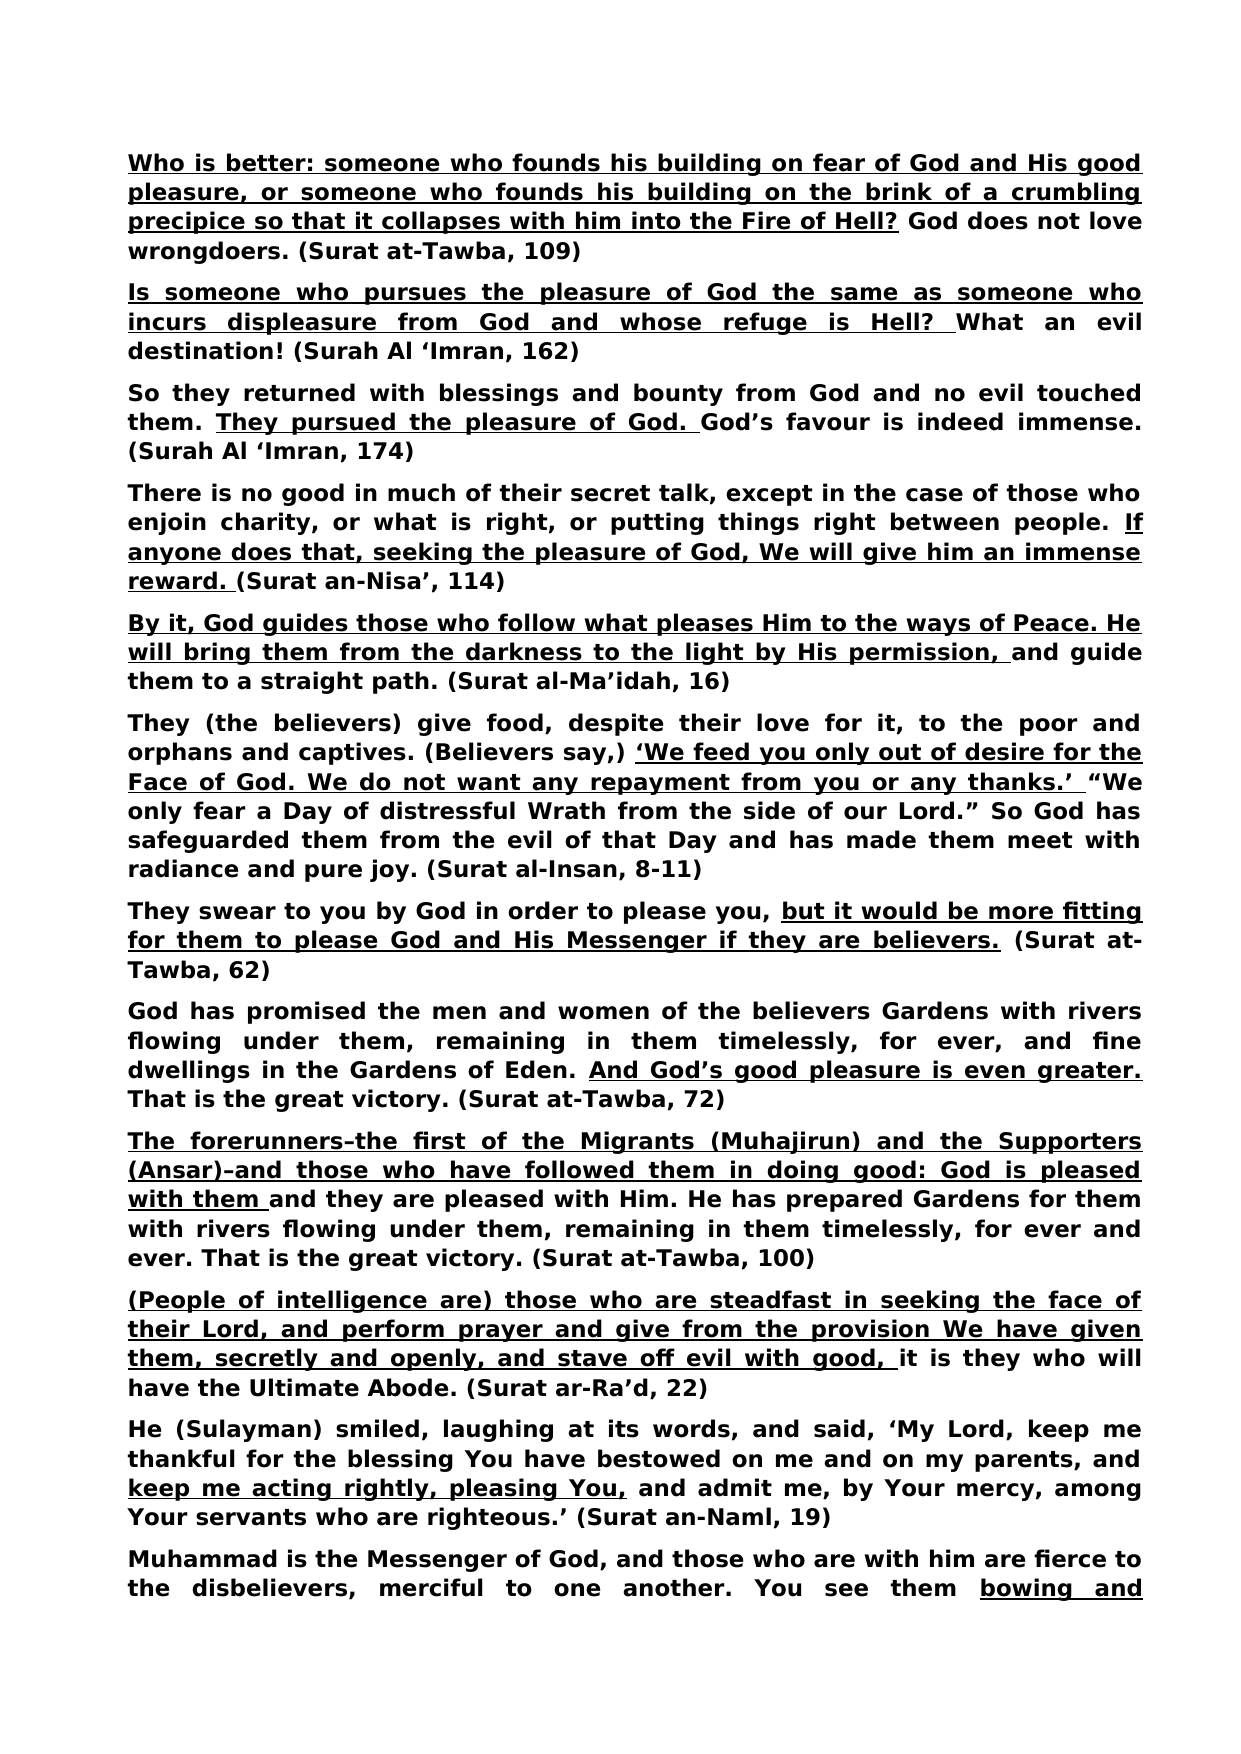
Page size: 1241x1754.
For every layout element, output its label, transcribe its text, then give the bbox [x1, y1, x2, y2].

text pleasure, or someone who founds his building on the brink of a crumbling precipice so that it collapses with him into the Fire of Hell? God does not love wrongdoers. (Surat at-Tawba, 109) [127, 174, 1143, 264]
text He (Sulayman) smiled, laughing at its words, and said, ‘My Lord, keep me thankful for the blessing You have bestowed on me and on my parents, and keep me acting rightly, pleasing You, and admit me, by Your mercy, among Your servants who are righteous.’ (Surat an-Naml, 19) [127, 1417, 1143, 1531]
text There is no good in much of their secret talk, except in the case of those who enjoin charity, or what is right, or putting things right between people. If anyone does that, seeking the pleasure of God, We will give him an immense reward. (Surat an-Nisa’, 114) [127, 480, 1143, 595]
text them, secretly and openly, and stave off evil with good, it is they who will have the Ultimate Abode. (Surat ar-Ra’d, 22) [127, 1340, 1143, 1401]
text By it, God guides those who follow what pleases Him to the ways of Peace. He will bring them from the darkness to the light by His permission, and guide them to a straight path. (Surat al-Ma’idah, 16) [127, 610, 1143, 695]
text (People of intelligence are) those who are steadfast in seeking the face of their Lord, and perform prayer and give from the provision We have given [127, 1287, 1143, 1339]
text The forerunners–the first of the Migrants (Muhajirun) and the Supporters [127, 1128, 1143, 1151]
text They (the believers) give food, despite their love for it, to the poor and orphans and captives. (Believers say,) ‘We feed you only out of desire for the Face of God. We do not want any repayment from you or any thanks.’ “We only fear a Day of distressful Wrath from the side of our Lord.” So God has safeguarded them from the evil of that Day and has made them meet with radiance and pure joy. (Surat al-Insan, 8-11) [127, 710, 1143, 883]
text So they returned with blessings and bounty from God and no evil touched them. They pursued the pleasure of God. God’s favour is indeed immense. (Surah Al ‘Imran, 174) [127, 380, 1143, 465]
text Is someone who pursues the pleasure of God the same as someone who [127, 279, 1143, 302]
text They swear to you by God in order to please you, but it would be more fitting for them to please God and His Messenger if they are believers. (Surat at-Tawba, 62) [127, 898, 1143, 983]
text incurs displeasure from God and whose refuge is Hell? What an evil destination! (Surah Al ‘Imran, 162) [127, 303, 1143, 365]
text (Ansar)–and those who have followed them in doing good: God is pleased with them and they are pleased with Him. He has prepared Gardens for them with rivers flowing under them, remaining in them timelessly, for ever and ever. That is the great victory. (Surat at-Tawba, 100) [127, 1152, 1143, 1272]
text Muhammad is the Messenger of God, and those who are with him are fierce to the disbelievers, merciful to one another. You see them bowing and [127, 1546, 1143, 1602]
text God has promised the men and women of the believers Gardens with rivers flowing under them, remaining in them timelessly, for ever, and fine dwellings in the Gardens of Eden. And God’s good pleasure is even greater. That is the great victory. (Surat at-Tawba, 72) [127, 998, 1143, 1113]
text Who is better: someone who founds his building on fear of God and His good [127, 150, 1143, 173]
